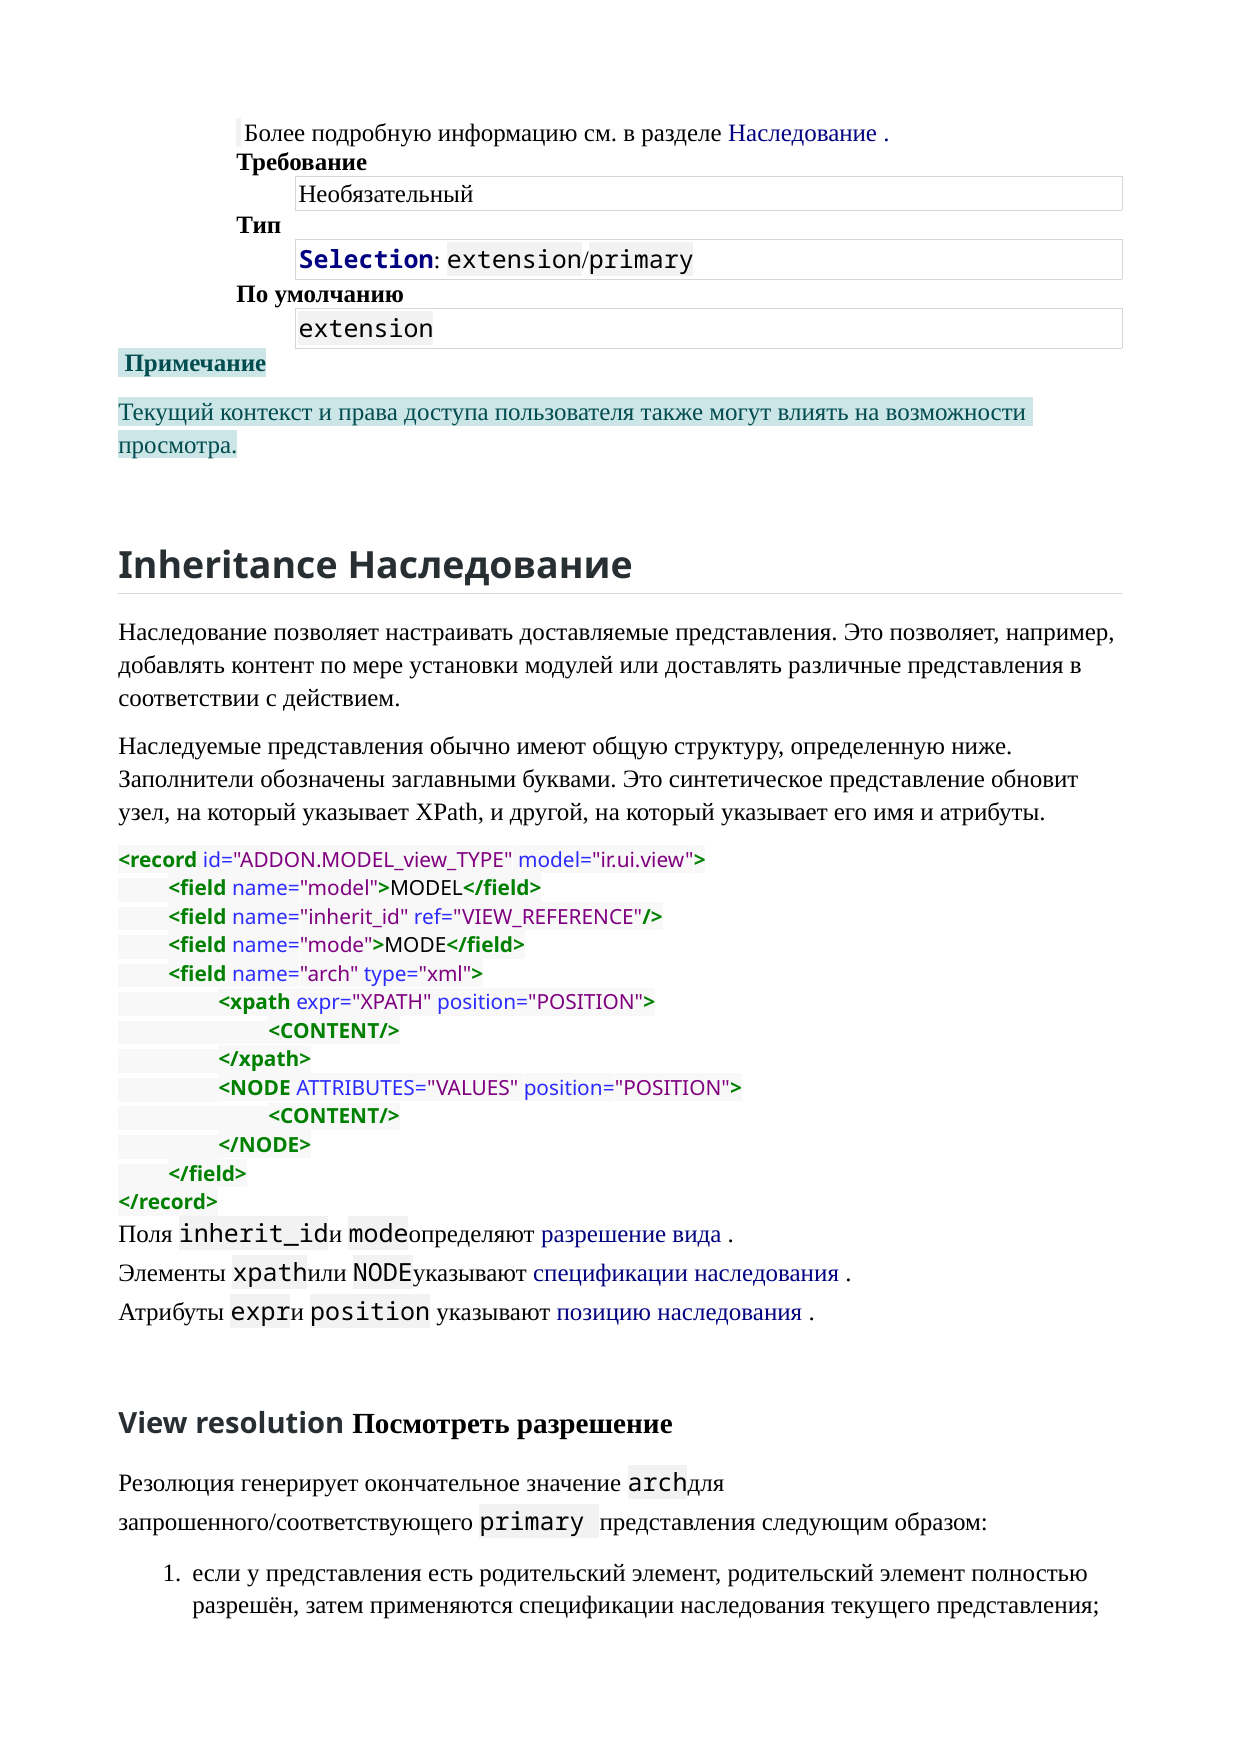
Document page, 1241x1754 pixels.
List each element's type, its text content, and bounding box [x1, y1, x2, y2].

text Наследуемые представления обычно имеют общую структуру, определенную ниже. Заполнители обозначены заглавными буквами. Это синтетическое представление обновит узел, на который указывает XPath, и другой, на который указывает его имя и атрибуты. [118, 731, 1122, 826]
subtitle Inheritance Наследование [118, 539, 1122, 593]
text <NODE ATTRIBUTES="VALUES" position="POSITION"> [118, 1073, 1122, 1102]
subtitle Тип [236, 210, 1122, 239]
text </xpath> [118, 1044, 1122, 1073]
list extension [296, 309, 1122, 348]
text Наследование позволяет настраивать доставляемые представления. Это позволяет, например, добавлять контент по мере установки модулей или доставлять различные представления в соответствии с действием. [118, 617, 1122, 712]
text Примечание [118, 348, 1122, 377]
text <field name="arch" type="xml"> [118, 959, 1122, 987]
text <field name="inherit_id" ref="VIEW_REFERENCE"/> [118, 902, 1122, 930]
text </NODE> [118, 1130, 1122, 1159]
list если у представления есть родительский элемент, родительский элемент полностью разрешён, затем применяются спецификации наследования текущего представления; [162, 1558, 1122, 1619]
text Текущий контекст и права доступа пользователя также могут влиять на возможности просмотра. [118, 397, 1122, 458]
text </field> [118, 1159, 1122, 1187]
text <field name="mode">MODE</field> [118, 930, 1122, 959]
text <record id="ADDON.MODEL_view_TYPE" model="ir.ui.view"> [118, 845, 1122, 873]
subtitle По умолчанию [236, 279, 1122, 308]
text <CONTENT/> [118, 1016, 1122, 1044]
list Selection: extension/primary [296, 240, 1122, 279]
text <CONTENT/> [118, 1102, 1122, 1130]
text Поля inherit_idи modeопределяют разрешение вида . Элементы xpathили NODEуказывают спецификации наследования . Атрибуты exprи position указывают позицию наследования . [118, 1216, 1122, 1328]
text </record> [118, 1187, 1122, 1216]
list Необязательный [296, 177, 1122, 210]
subtitle View resolution Посмотреть разрешение [118, 1402, 1122, 1442]
text <xpath expr="XPATH" position="POSITION"> [118, 987, 1122, 1016]
subtitle Требование [236, 147, 1122, 176]
list Более подробную информацию см. в разделе Наследование . [241, 118, 1122, 147]
text <field name="model">MODEL</field> [118, 873, 1122, 902]
text Резолюция генерирует окончательное значение archдля запрошенного/соответствующего primary представления следующим образом: [118, 1465, 1122, 1538]
